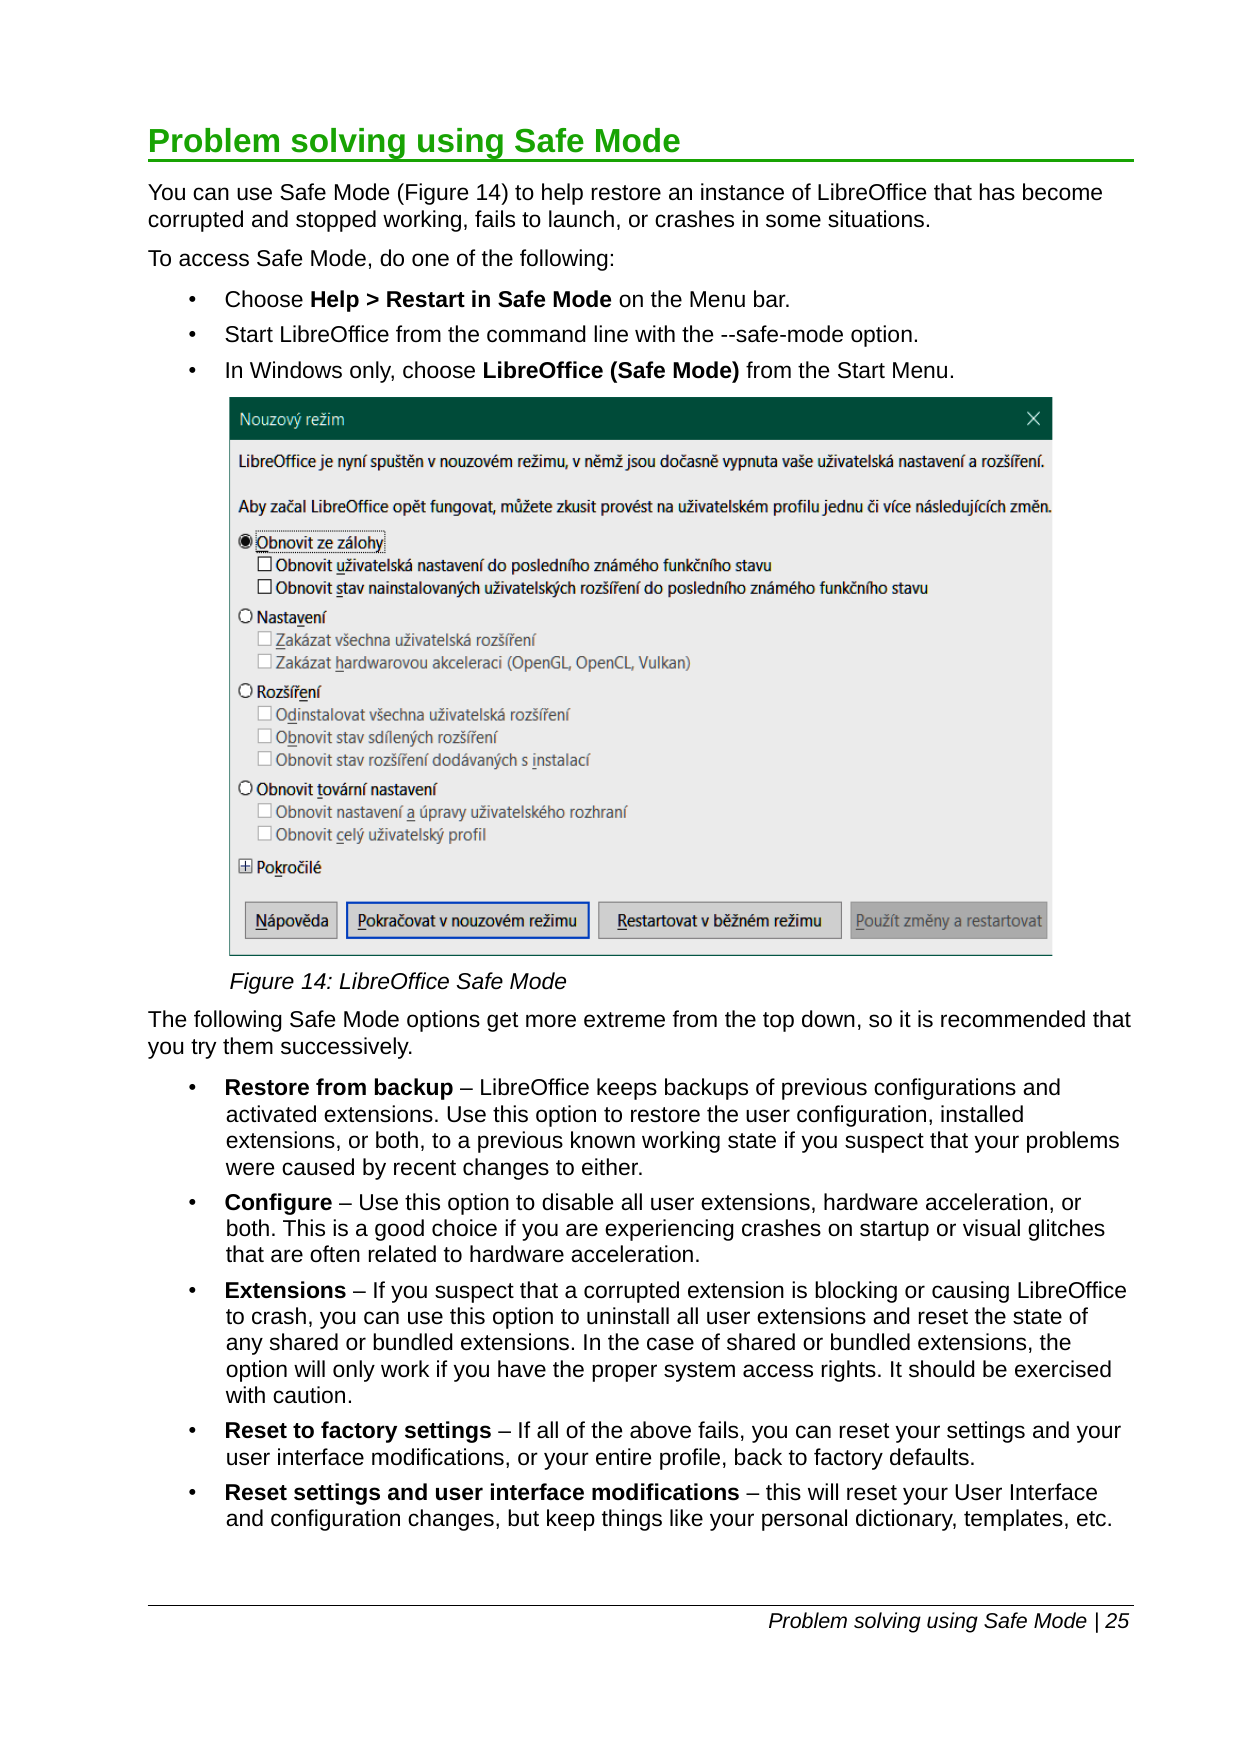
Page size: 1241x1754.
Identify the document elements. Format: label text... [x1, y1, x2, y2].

list Extensions – If you suspect that a corrupted extension is blocking or causing LibreOffice to crash, you can use this option to uninstall all user extensions and reset the state of any shared or bundled extensions. In the case of shared or bundled extensions, the option will only work if you have the proper system access rights. It should be exercised with caution. [185, 1274, 1134, 1408]
subtitle Problem solving using Safe Mode [148, 121, 1134, 159]
list Reset settings and user interface modifications – this will reset your User Interface and configuration changes, but keep things like your personal dictionary, templates, etc. [185, 1476, 1134, 1534]
list Restore from backup – LibreOffice keeps backups of previous configurations and activated extensions. Use this option to restore the user configuration, installed extensions, or both, to a previous known working state if you suspect that your problems were caused by recent changes to either. [185, 1071, 1134, 1180]
text You can use Safe Mode (Figure 14) to help restore an instance of LibreOffice that has become corrupted and stopped working, fails to launch, or crashes in some situations. [148, 179, 1134, 232]
list Reset to factory settings – If all of the above fails, you can reset your settings and your user interface modifications, or your entire profile, back to factory defaults. [185, 1414, 1134, 1470]
list Configure – Use this option to disable all user extensions, hardware acceleration, or both. This is a good choice if you are experiencing crashes on startup or visual glitches that are often related to hardware acceleration. [185, 1186, 1134, 1268]
text Figure 14: LibreOffice Safe Mode [229, 968, 1052, 994]
list Start LibreOffice from the command line with the --safe-mode option. [185, 318, 1134, 348]
list Choose Help > Restart in Safe Mode on the Menu bar. [185, 283, 1134, 313]
text The following Safe Mode options get more extreme from the top down, so it is recommended that you try them successively. [148, 1006, 1134, 1059]
list To access Safe Mode, do one of the following: [148, 244, 1134, 271]
list In Windows only, choose LibreOffice (Safe Mode) from the Start Menu. [185, 354, 1134, 386]
